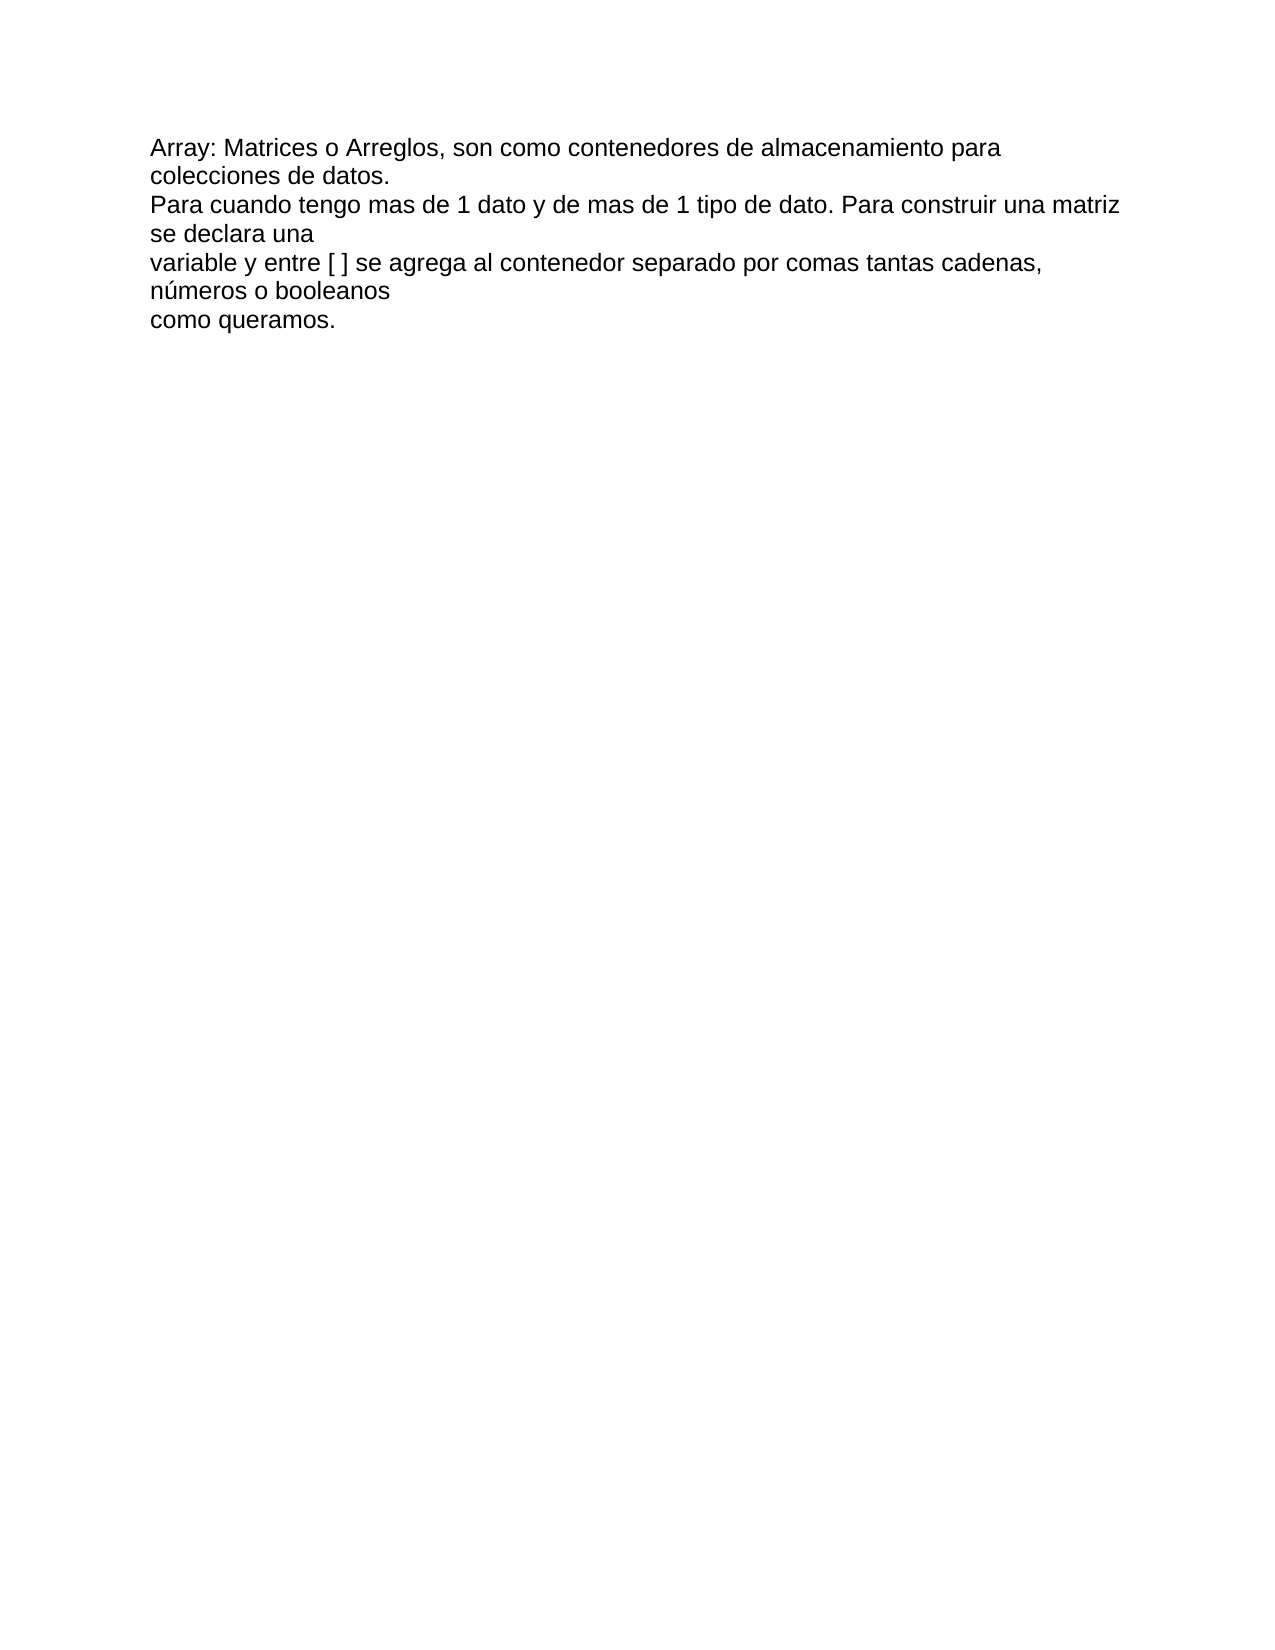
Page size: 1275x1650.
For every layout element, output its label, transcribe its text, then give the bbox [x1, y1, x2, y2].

text Para cuando tengo mas de 1 dato y de mas de 1 tipo de dato. Para construir una matriz se declara una [150, 190, 1125, 247]
text Array: Matrices o Arreglos, son como contenedores de almacenamiento para colecciones de datos. [150, 132, 1125, 190]
text como queramos. [150, 305, 1125, 334]
text variable y entre [ ] se agrega al contenedor separado por comas tantas cadenas, números o booleanos [150, 247, 1125, 305]
